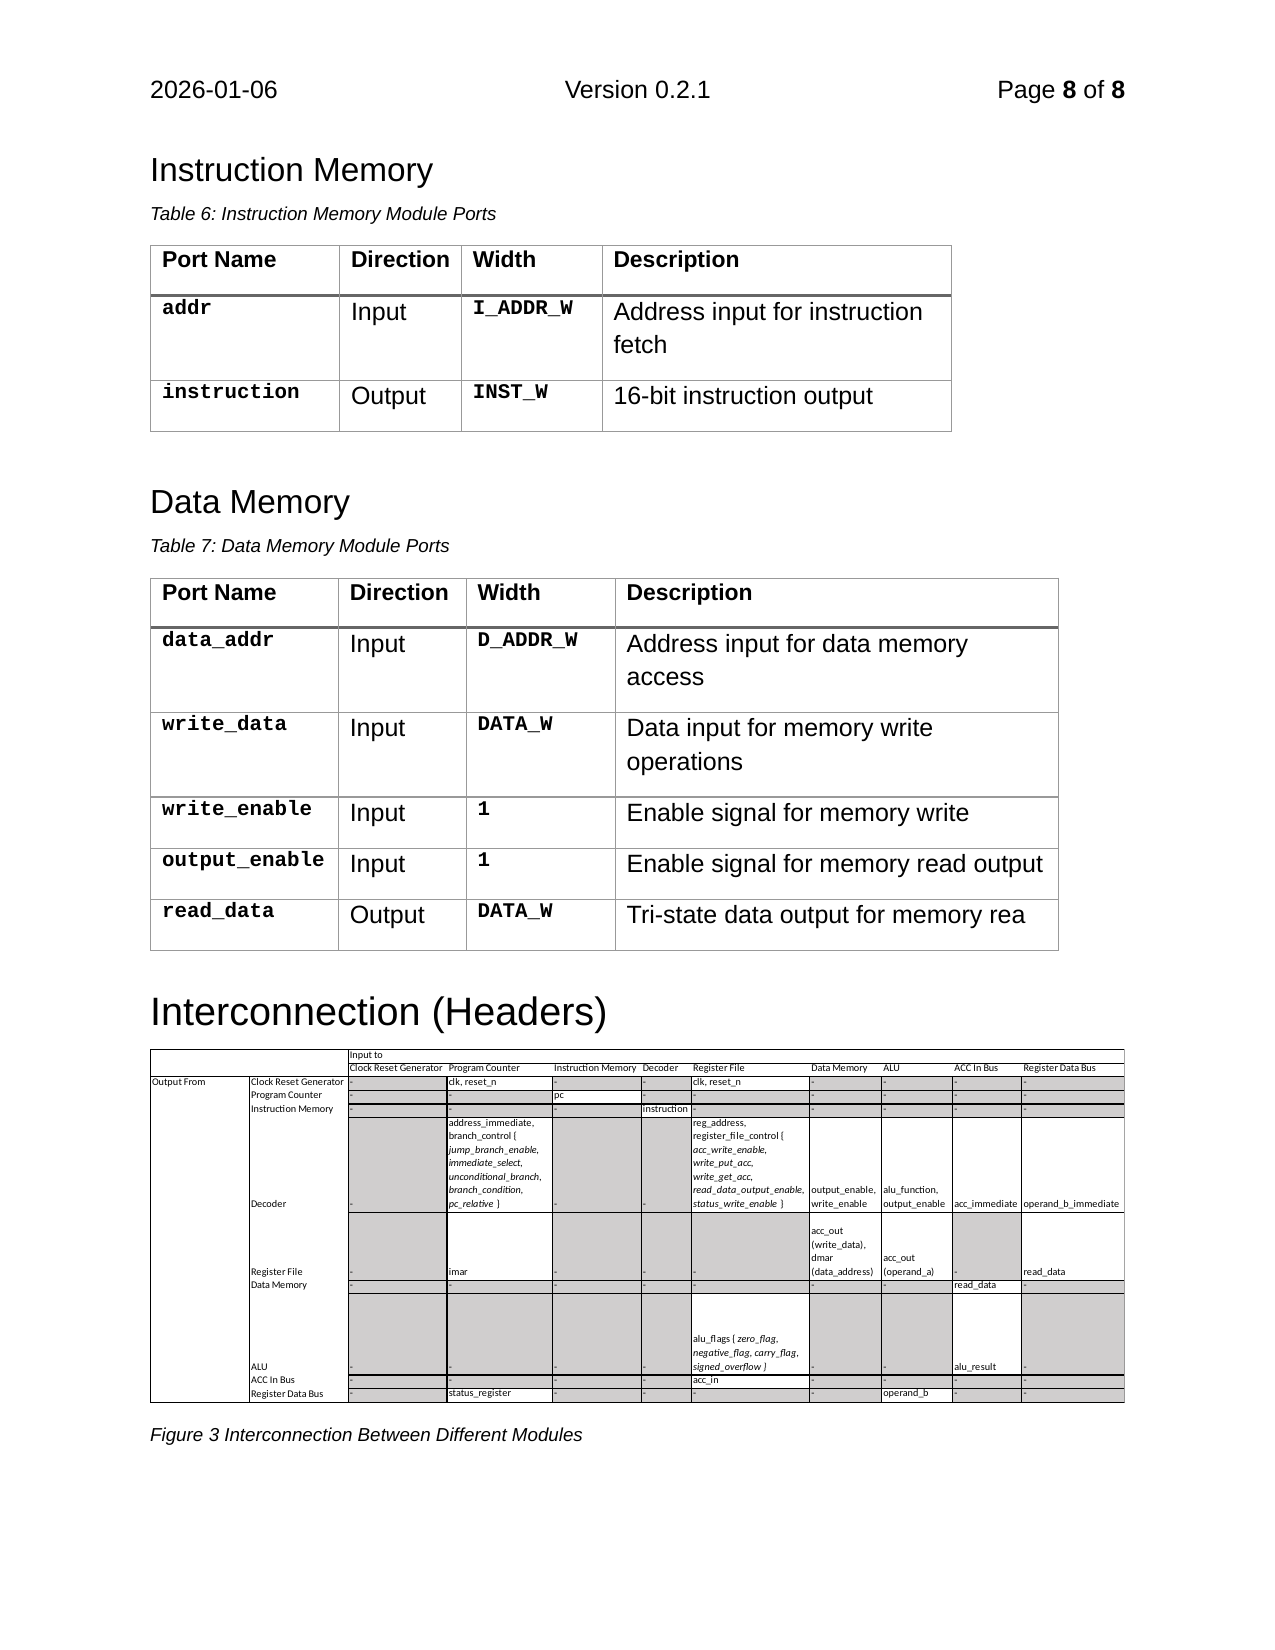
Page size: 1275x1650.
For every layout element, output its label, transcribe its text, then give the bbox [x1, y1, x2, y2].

text Figure 3 Interconnection Between Different Modules [150, 1424, 1125, 1446]
table_cell addr [151, 297, 339, 380]
table_cell 1 [467, 849, 615, 898]
table_cell Output [340, 381, 461, 431]
table_header Direction [340, 246, 461, 293]
table_header Port Name [151, 579, 338, 626]
table_cell Address input for data memory access [616, 629, 1058, 712]
text Table 7: Data Memory Module Ports [150, 535, 1125, 557]
table_header Direction [339, 579, 466, 626]
table_cell Input [339, 849, 466, 898]
table_cell Data input for memory write operations [616, 713, 1058, 796]
table_header Port Name [151, 246, 339, 293]
table_cell INST_W [462, 381, 602, 431]
table_cell Output [339, 900, 466, 949]
table_cell Input [339, 629, 466, 712]
table_cell Tri-state data output for memory rea [616, 900, 1058, 949]
subtitle Interconnection (Headers) [150, 988, 1125, 1034]
table_cell write_data [151, 713, 338, 796]
table_cell 1 [467, 798, 615, 847]
table_header Description [616, 579, 1058, 626]
table_cell Enable signal for memory write [616, 798, 1058, 847]
table_cell Input [339, 713, 466, 796]
table_cell write_enable [151, 798, 338, 847]
table_cell output_enable [151, 849, 338, 898]
subtitle Instruction Memory [150, 150, 1125, 188]
table_cell DATA_W [467, 713, 615, 796]
table_cell 16-bit instruction output [603, 381, 951, 431]
table_header Description [603, 246, 951, 293]
table_cell I_ADDR_W [462, 297, 602, 380]
table_cell Enable signal for memory read output [616, 849, 1058, 898]
subtitle Data Memory [150, 482, 1125, 521]
table_cell DATA_W [467, 900, 615, 949]
table_cell data_addr [151, 629, 338, 712]
text Table 6: Instruction Memory Module Ports [150, 203, 1125, 224]
table_header Width [462, 246, 602, 293]
table_cell D_ADDR_W [467, 629, 615, 712]
table_cell Input [340, 297, 461, 380]
table_cell Input [339, 798, 466, 847]
table_cell instruction [151, 381, 339, 431]
table_header Width [467, 579, 615, 626]
table_cell read_data [151, 900, 338, 949]
table_cell Address input for instruction fetch [603, 297, 951, 380]
